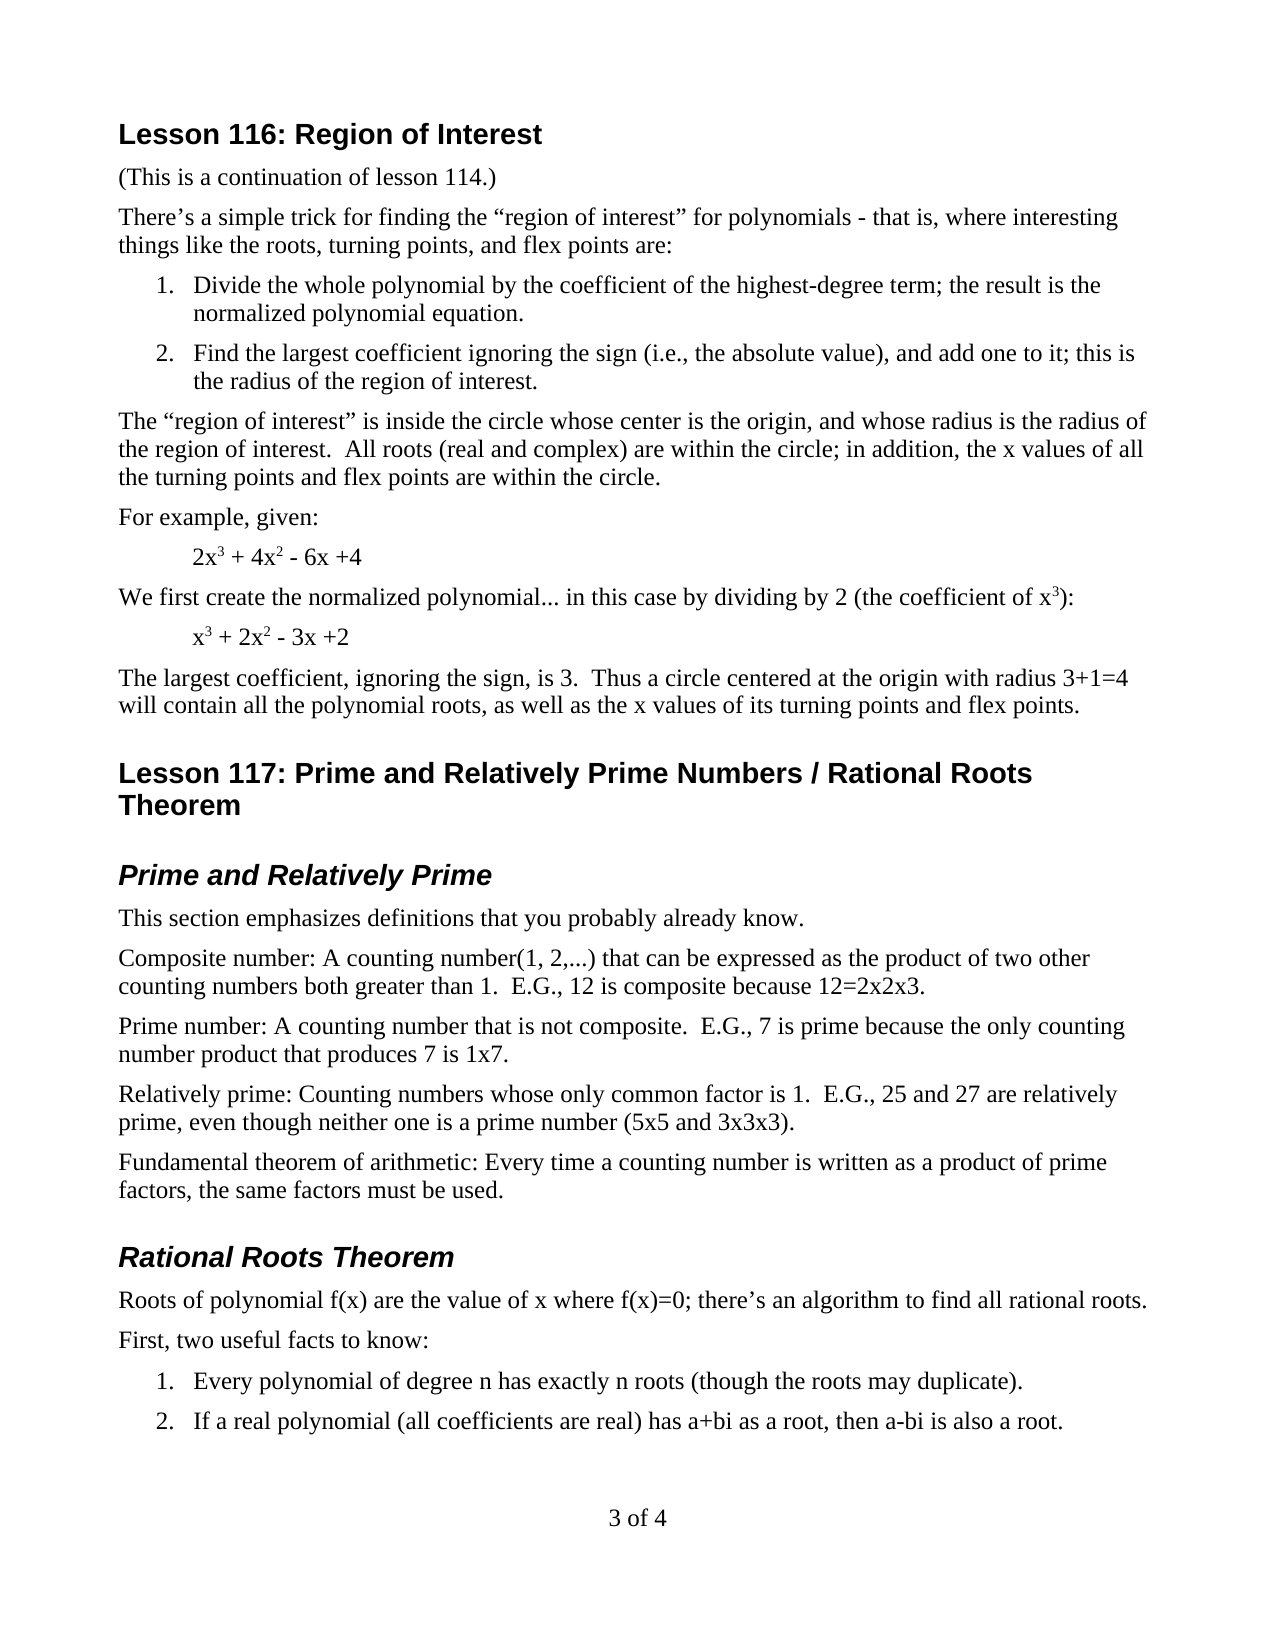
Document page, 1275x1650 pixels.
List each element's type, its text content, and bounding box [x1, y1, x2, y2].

text There’s a simple trick for finding the “region of interest” for polynomials - that is, where interesting things like the roots, turning points, and flex points are: [118, 203, 1157, 259]
text Relatively prime: Counting numbers whose only common factor is 1. E.G., 25 and 27 are relatively prime, even though neither one is a prime number (5x5 and 3x3x3). [118, 1080, 1157, 1136]
subtitle Prime and Relatively Prime [118, 859, 1157, 892]
text Roots of polynomial f(x) are the value of x where f(x)=0; there’s an algorithm to find all rational roots. [118, 1286, 1157, 1314]
list Divide the whole polynomial by the coefficient of the highest-degree term; the result is the normalized polynomial equation. [156, 271, 1157, 327]
subtitle Lesson 117: Prime and Relatively Prime Numbers / Rational Roots Theorem [118, 757, 1157, 822]
text First, two useful facts to know: [118, 1327, 1157, 1354]
text Composite number: A counting number(1, 2,...) that can be expressed as the product of two other counting numbers both greater than 1. E.G., 12 is composite because 12=2x2x3. [118, 944, 1157, 1000]
subtitle Lesson 116: Region of Interest [118, 118, 1157, 151]
text x3 + 2x2 - 3x +2 [118, 623, 1157, 651]
list If a real polynomial (all coefficients are real) has a+bi as a root, then a-bi is also a root. [156, 1407, 1157, 1435]
text This section emphasizes definitions that you probably already know. [118, 904, 1157, 932]
list Every polynomial of degree n has exactly n roots (though the roots may duplicate). [156, 1367, 1157, 1394]
text 2x3 + 4x2 - 6x +4 [118, 543, 1157, 571]
text (This is a continuation of lesson 114.) [118, 163, 1157, 191]
text We first create the normalized polynomial... in this case by dividing by 2 (the coefficient of x3): [118, 583, 1157, 611]
text Prime number: A counting number that is not composite. E.G., 7 is prime because the only counting number product that produces 7 is 1x7. [118, 1012, 1157, 1068]
text The “region of interest” is inside the circle whose center is the origin, and whose radius is the radius of the region of interest. All roots (real and complex) are within the circle; in addition, the x values of all the turning points and flex points are within the circle. [118, 407, 1157, 490]
text For example, given: [118, 503, 1157, 531]
list Find the largest coefficient ignoring the sign (i.e., the absolute value), and add one to it; this is the radius of the region of interest. [156, 339, 1157, 395]
text Fundamental theorem of arithmetic: Every time a counting number is written as a product of prime factors, the same factors must be used. [118, 1148, 1157, 1204]
text The largest coefficient, ignoring the sign, is 3. Thus a circle centered at the origin with radius 3+1=4 will contain all the polynomial roots, as well as the x values of its turning points and flex points. [118, 664, 1157, 719]
subtitle Rational Roots Theorem [118, 1241, 1157, 1274]
